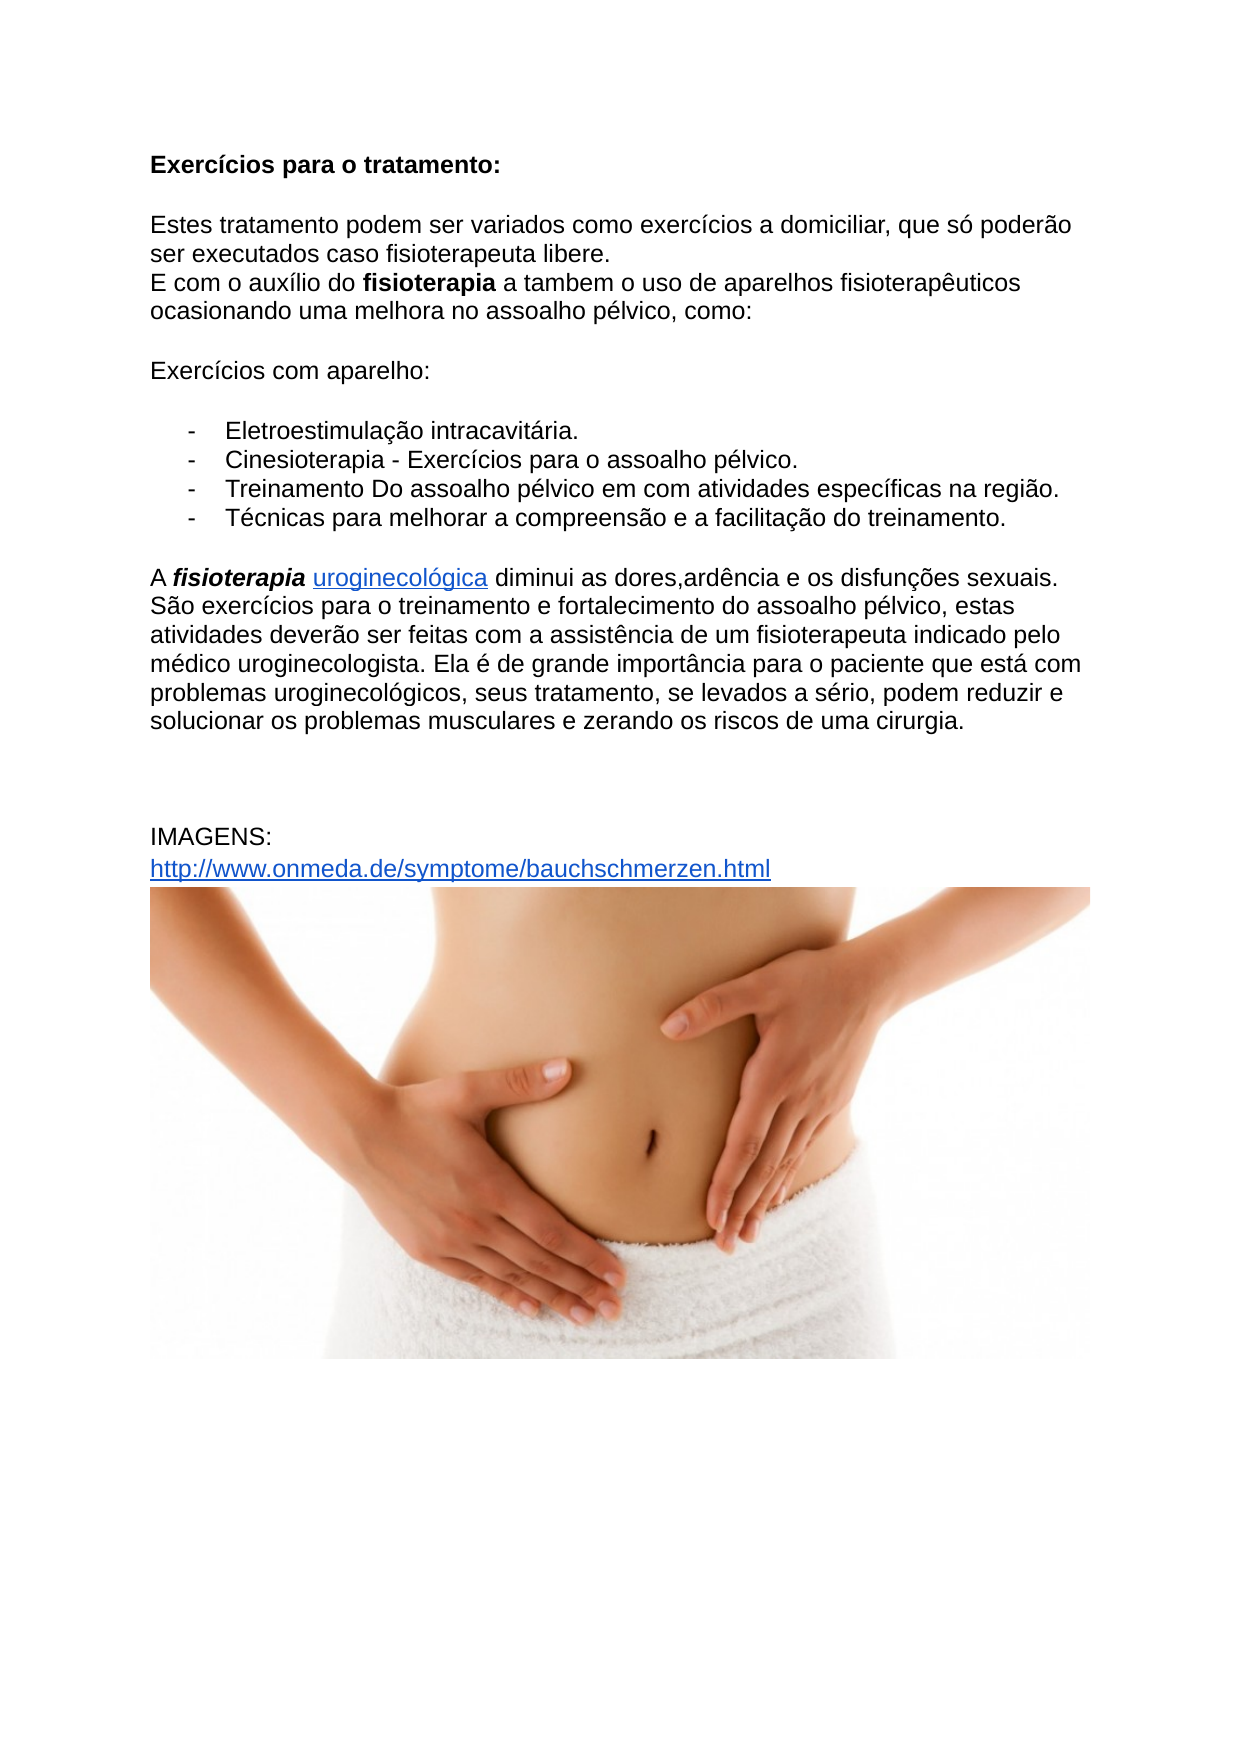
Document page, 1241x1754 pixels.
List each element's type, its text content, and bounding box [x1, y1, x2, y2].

text http://www.onmeda.de/symptome/bauchschmerzen.html [150, 854, 1090, 883]
list Cinesioterapia - Exercícios para o assoalho pélvico. [187, 445, 1090, 474]
list Técnicas para melhorar a compreensão e a facilitação do treinamento. [187, 502, 1090, 531]
text Estes tratamento podem ser variados como exercícios a domiciliar, que só poderão ser executados caso fisioterapeuta libere. E com o auxílio do fisioterapia a tambem o uso de aparelhos fisioterapêuticos ocasionando uma melhora no assoalho pélvico, como: [150, 210, 1090, 325]
text Exercícios com aparelho: [150, 356, 1090, 385]
text IMAGENS: [150, 821, 1090, 850]
picture [150, 887, 1091, 1359]
text Exercícios para o tratamento: [150, 150, 1090, 179]
text A fisioterapia uroginecológica diminui as dores,ardência e os disfunções sexuais. São exercícios para o treinamento e fortalecimento do assoalho pélvico, estas atividades deverão ser feitas com a assistência de um fisioterapeuta indicado pelo médico uroginecologista. Ela é de grande importância para o paciente que está com problemas uroginecológicos, seus tratamento, se levados a sério, podem reduzir e solucionar os problemas musculares e zerando os riscos de uma cirurgia. [150, 562, 1090, 735]
list Eletroestimulação intracavitária. [187, 416, 1090, 445]
list Treinamento Do assoalho pélvico em com atividades específicas na região. [187, 474, 1090, 502]
